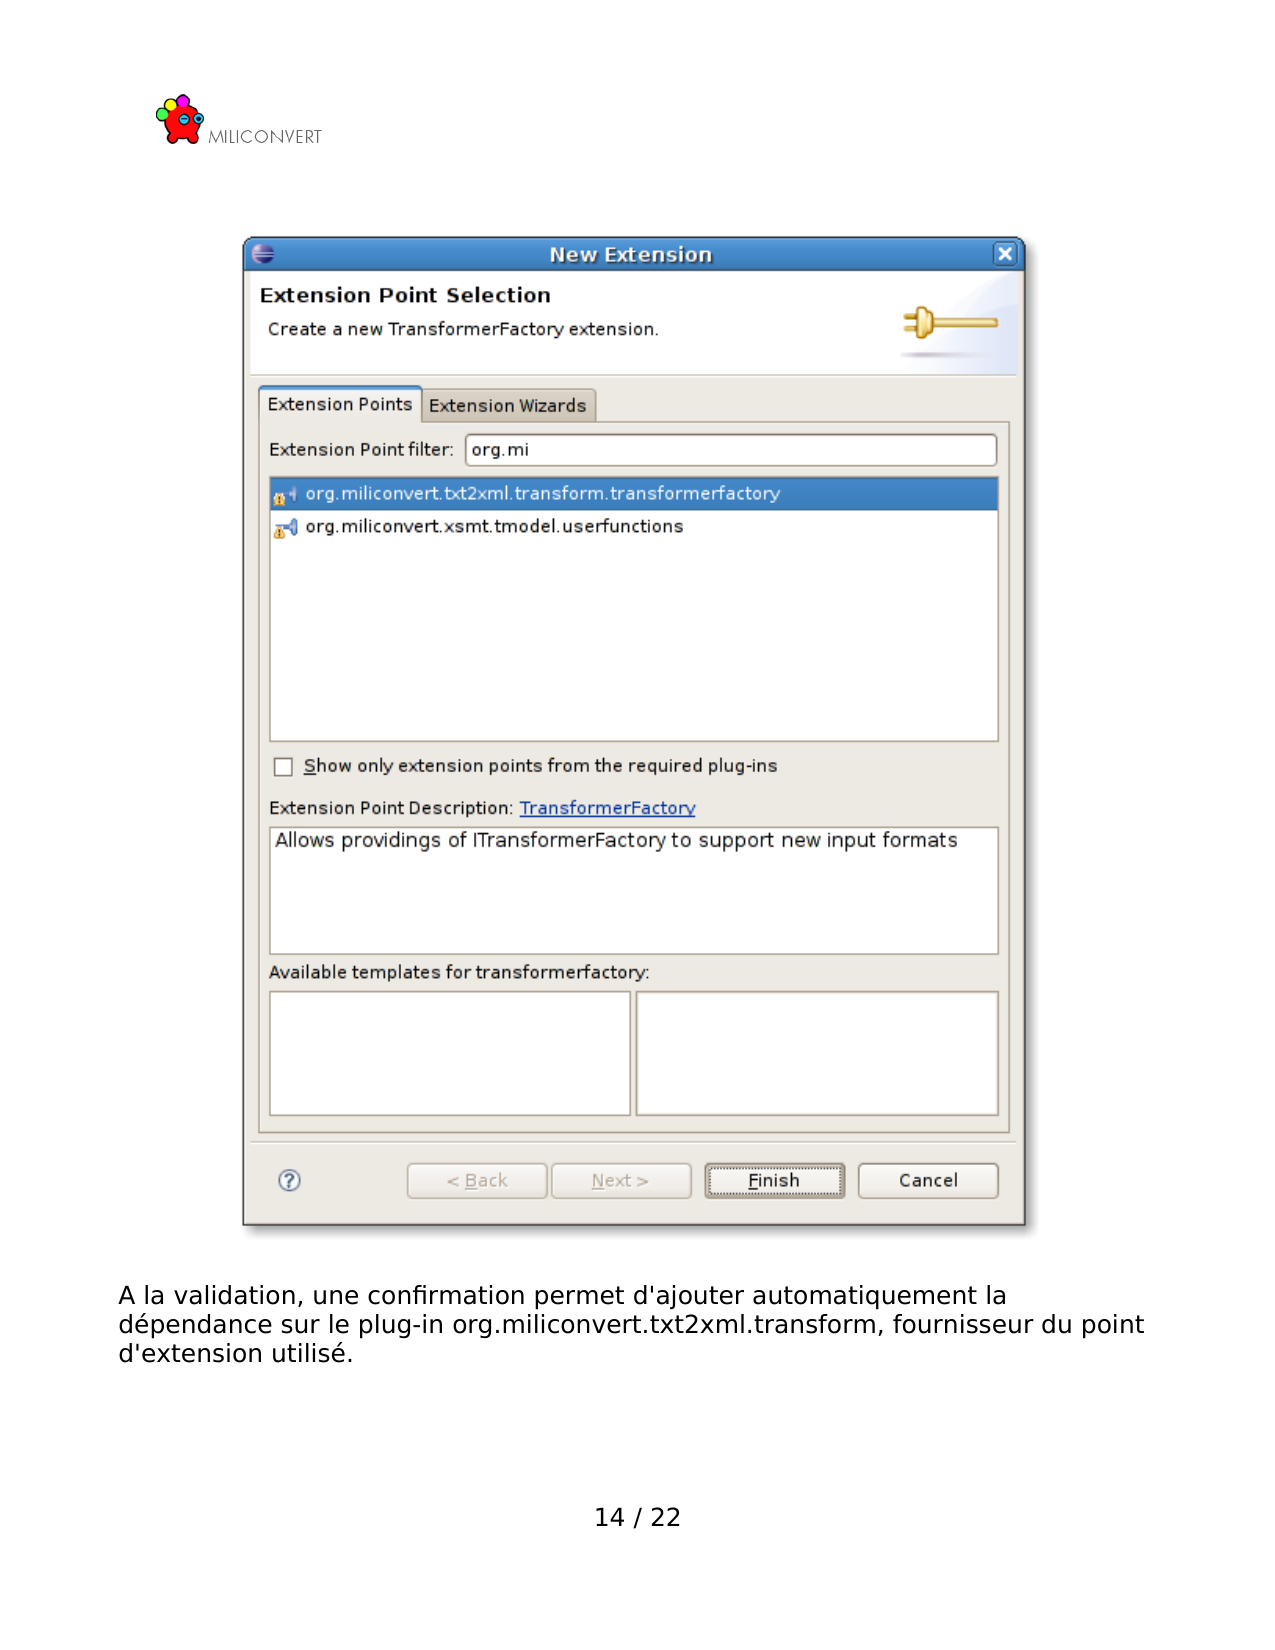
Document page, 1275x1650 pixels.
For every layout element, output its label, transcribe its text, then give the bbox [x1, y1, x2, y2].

text A la validation, une confirmation permet d'ajouter automatiquement la dépendance sur le plug-in org.miliconvert.txt2xml.transform, fournisseur du point d'extension utilisé. [118, 1281, 1157, 1368]
picture [236, 229, 1039, 1240]
picture [132, 69, 354, 176]
